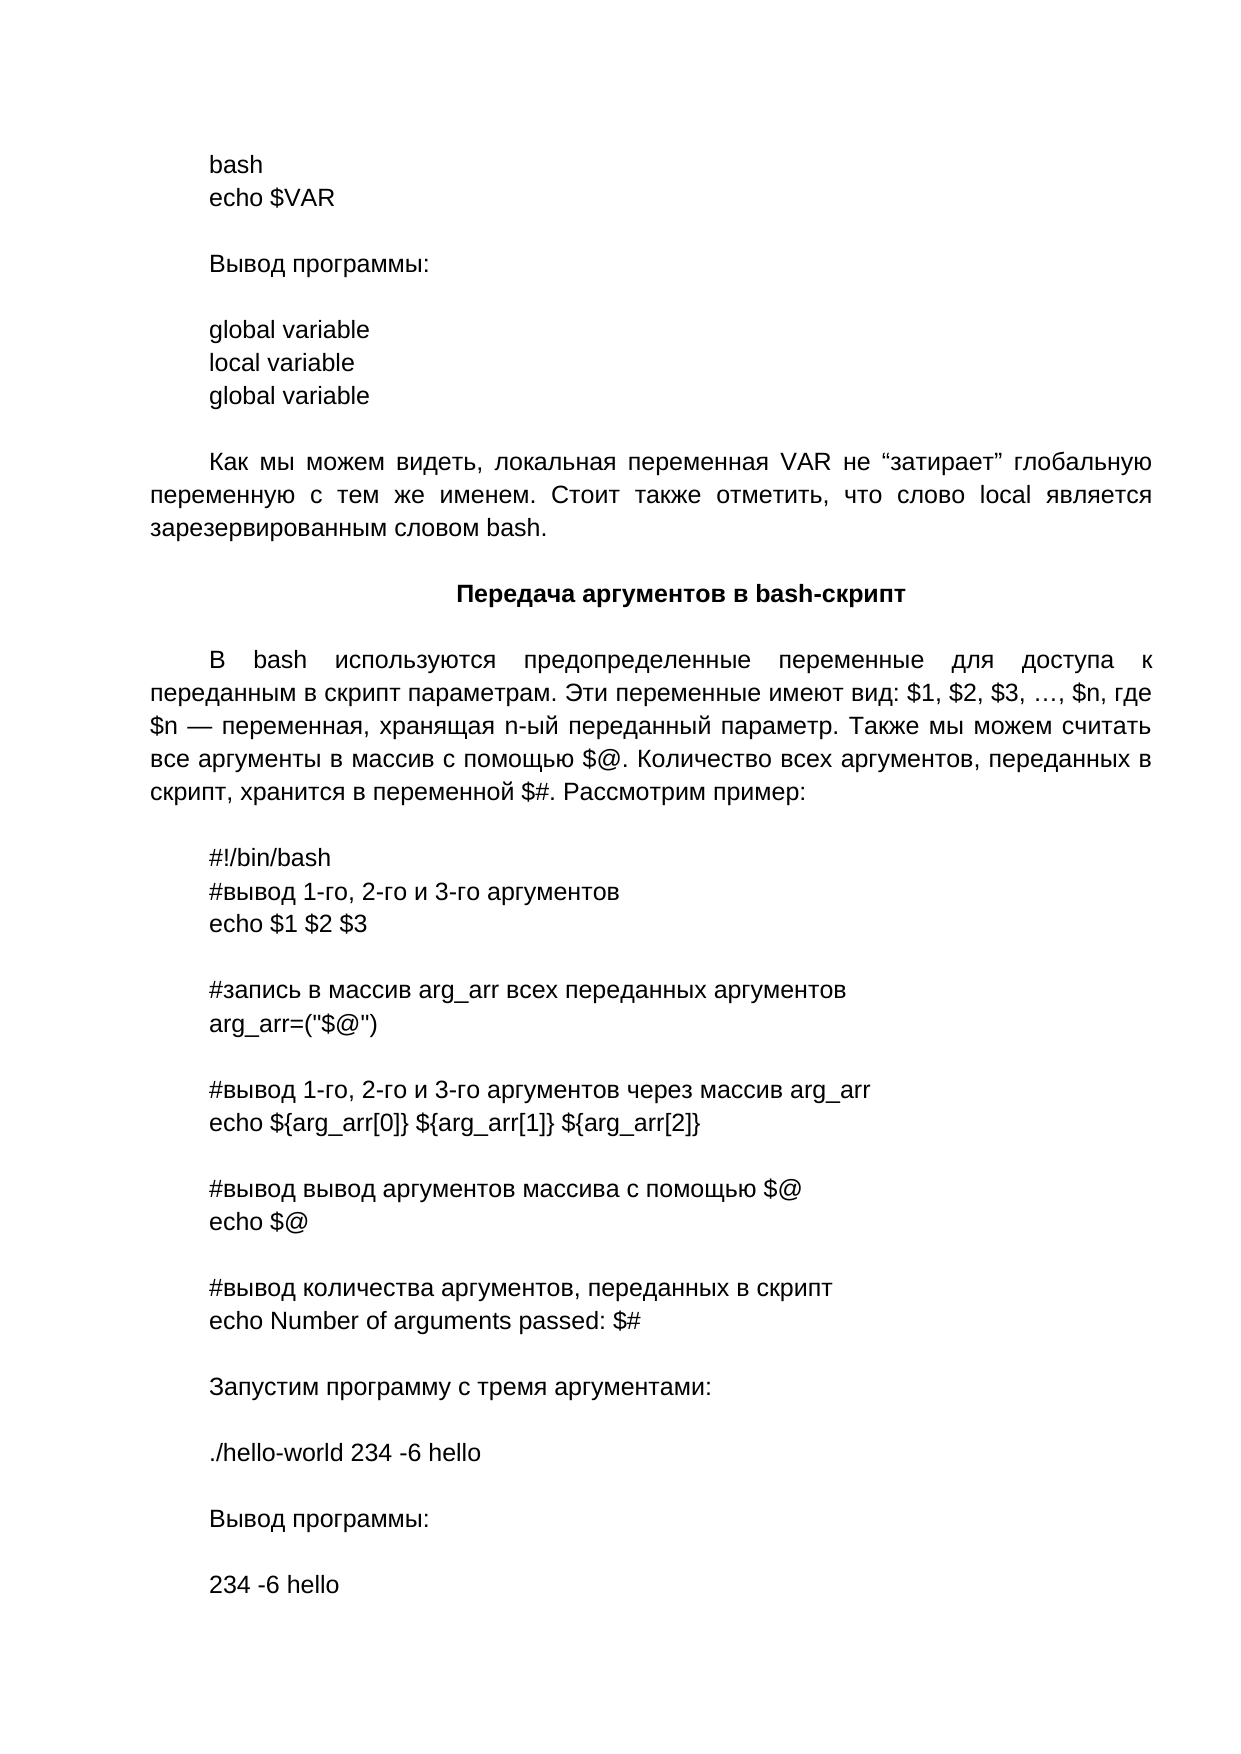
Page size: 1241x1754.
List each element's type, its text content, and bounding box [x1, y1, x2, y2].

text #вывод количества аргументов, переданных в скрипт [150, 1273, 1153, 1301]
text Вывод программы: [150, 1504, 1153, 1533]
text echo $VAR [150, 183, 1153, 212]
text echo ${arg_arr[0]} ${arg_arr[1]} ${arg_arr[2]} [150, 1108, 1153, 1136]
text echo $@ [150, 1207, 1153, 1235]
text local variable [150, 348, 1153, 377]
text #вывод вывод аргументов массива с помощью $@ [150, 1174, 1153, 1202]
text global variable [150, 381, 1153, 410]
text #запись в массив arg_arr всех переданных аргументов [150, 976, 1153, 1004]
text Вывод программы: [150, 249, 1153, 278]
text Передача аргументов в bash-скрипт [150, 579, 1153, 608]
text #вывод 1-го, 2-го и 3-го аргументов [150, 876, 1153, 905]
text global variable [150, 315, 1153, 344]
text #вывод 1-го, 2-го и 3-го аргументов через массив arg_arr [150, 1074, 1153, 1103]
text echo $1 $2 $3 [150, 909, 1153, 938]
text ./hello-world 234 -6 hello [150, 1438, 1153, 1467]
text В bash используются предопределенные переменные для доступа к переданным в скрипт параметрам. Эти переменные имеют вид: $1, $2, $3, …, $n, где $n — переменная, хранящая n-ый переданный параметр. Также мы можем считать все аргументы в массив с помощью $@. Количество всех аргументов, переданных в скрипт, хранится в переменной $#. Рассмотрим пример: [150, 645, 1153, 806]
text Как мы можем видеть, локальная переменная VAR не “затирает” глобальную переменную с тем же именем. Стоит также отметить, что слово local является зарезервированным словом bash. [150, 447, 1153, 542]
text arg_arr=("$@") [150, 1008, 1153, 1037]
text bash [150, 150, 1153, 179]
text echo Number of arguments passed: $# [150, 1306, 1153, 1334]
text #!/bin/bash [150, 843, 1153, 872]
text 234 -6 hello [150, 1570, 1153, 1599]
text Запустим программу с тремя аргументами: [150, 1372, 1153, 1401]
